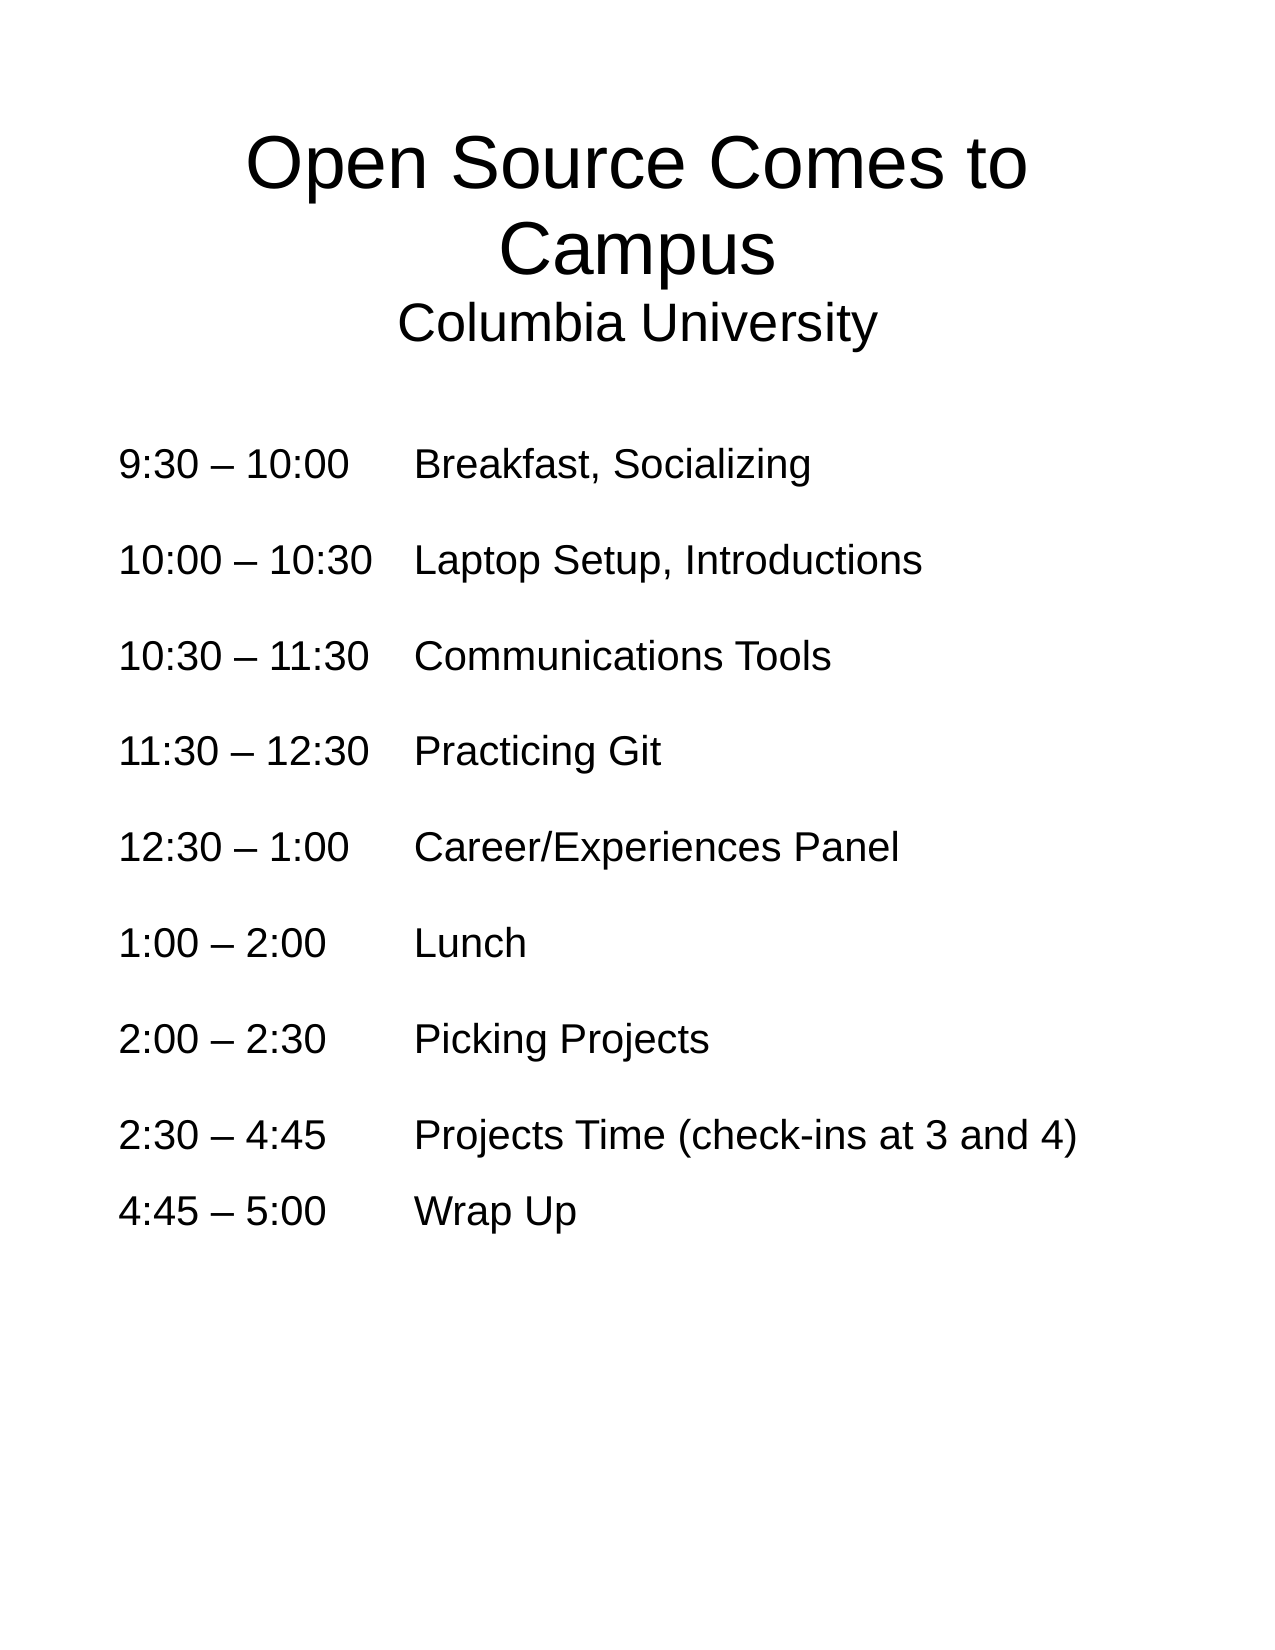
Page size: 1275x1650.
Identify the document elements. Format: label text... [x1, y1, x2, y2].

text 12:30 – 1:00 Career/Experiences Panel [118, 822, 1157, 870]
text 2:00 – 2:30 Picking Projects [118, 1014, 1157, 1062]
text 4:45 – 5:00 Wrap Up [118, 1187, 1157, 1234]
text 9:30 – 10:00 Breakfast, Socializing [118, 439, 1157, 487]
text 10:00 – 10:30 Laptop Setup, Introductions [118, 535, 1157, 583]
text 10:30 – 11:30 Communications Tools [118, 631, 1157, 679]
text 11:30 – 12:30 Practicing Git [118, 727, 1157, 774]
text 2:30 – 4:45 Projects Time (check-ins at 3 and 4) [118, 1110, 1157, 1158]
text Open Source Comes to Campus [118, 118, 1157, 291]
text 1:00 – 2:00 Lunch [118, 918, 1157, 966]
text Columbia University [118, 291, 1157, 353]
